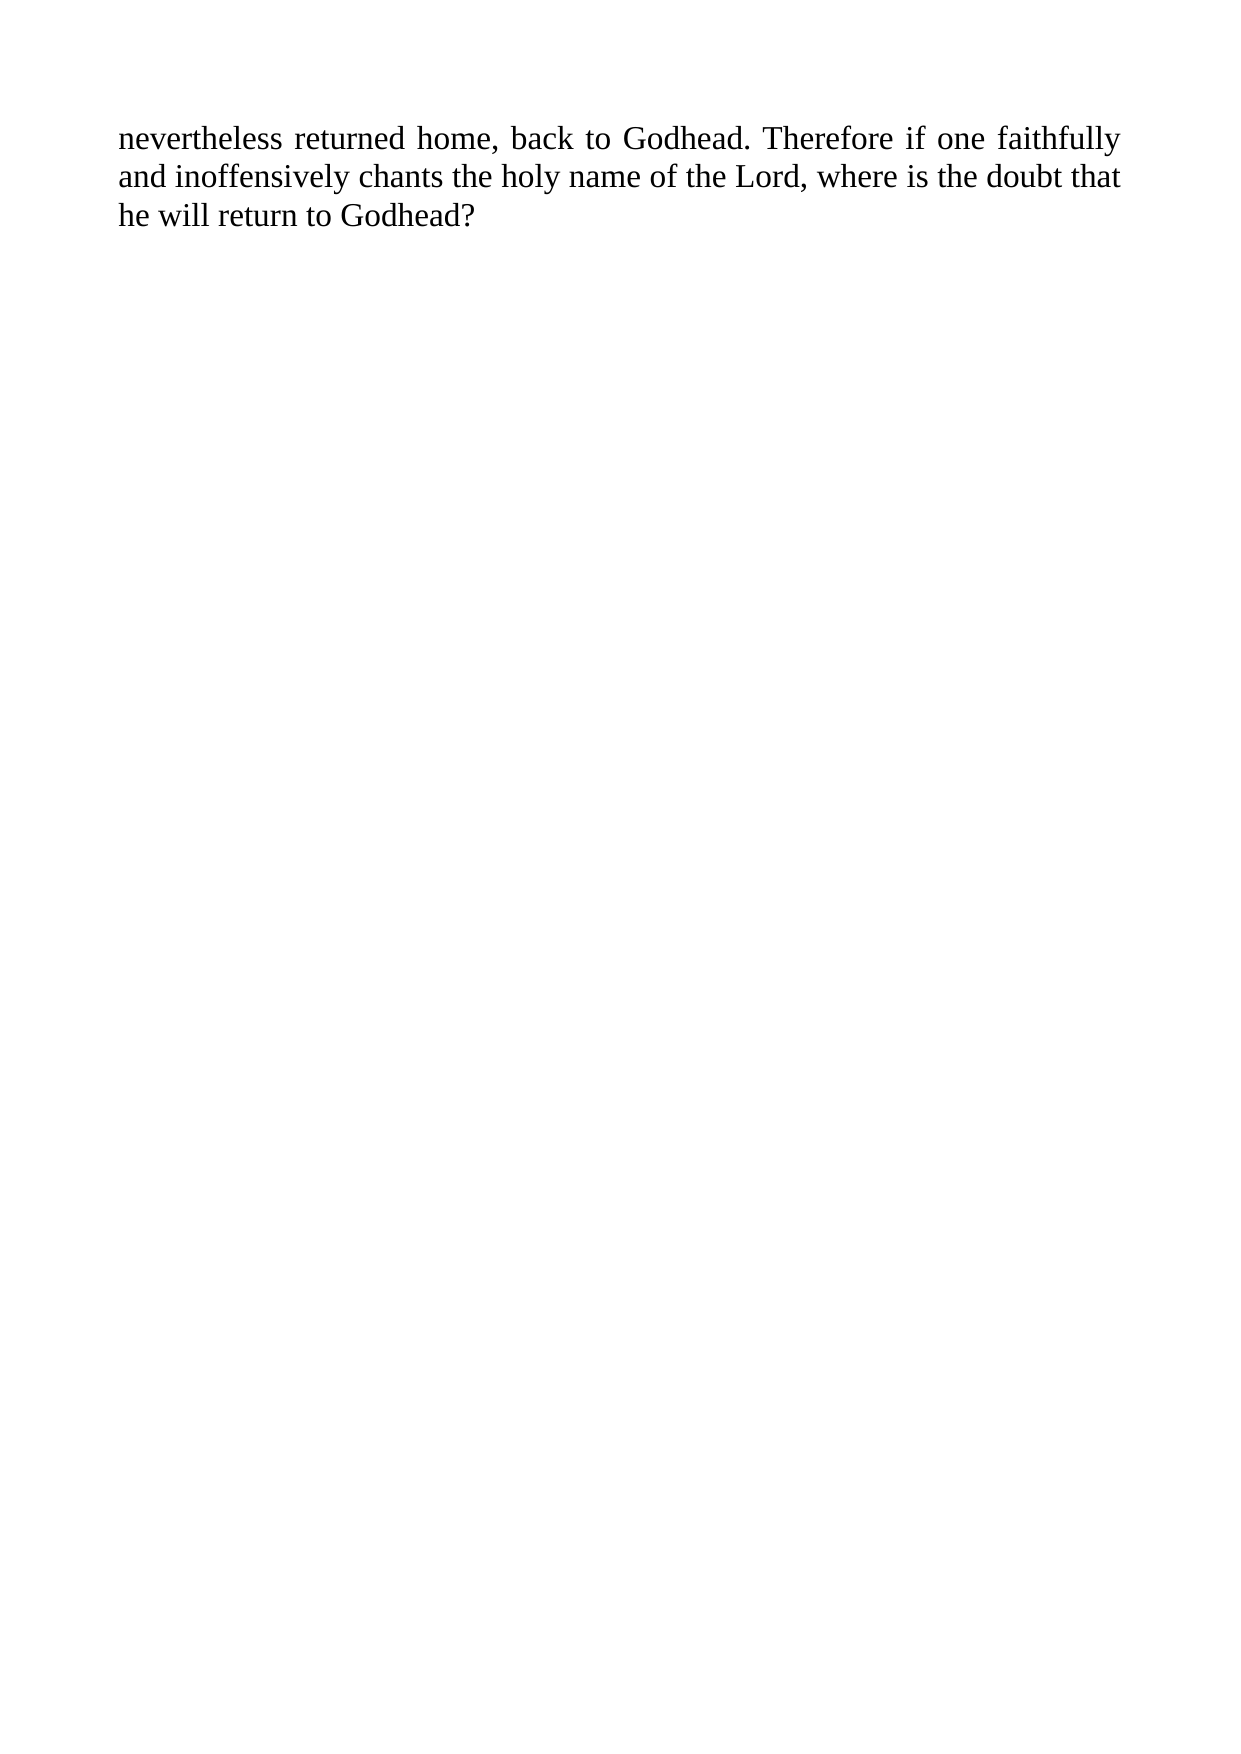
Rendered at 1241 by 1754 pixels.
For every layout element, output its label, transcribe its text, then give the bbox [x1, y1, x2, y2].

text nevertheless returned home, back to Godhead. Therefore if one faithfully and inoffensively chants the holy name of the Lord, where is the doubt that he will return to Godhead? [118, 118, 1122, 233]
